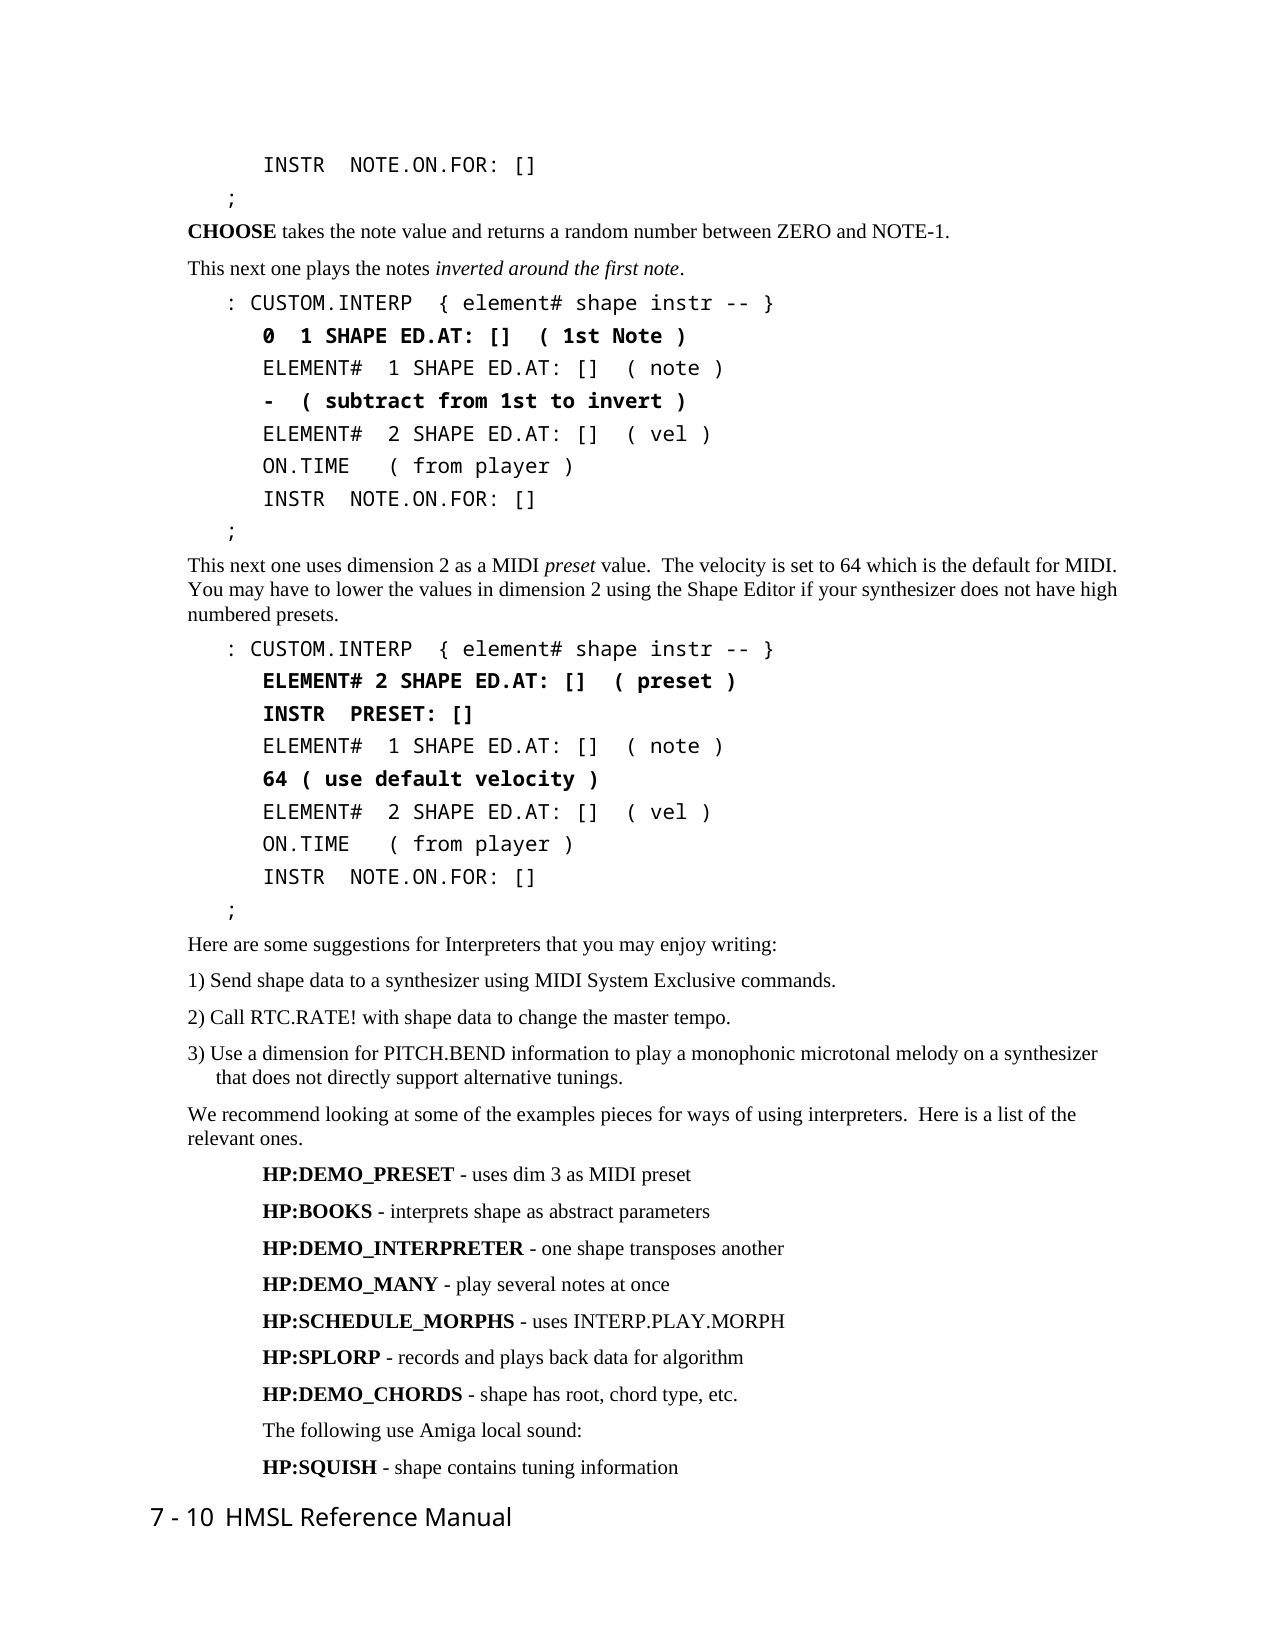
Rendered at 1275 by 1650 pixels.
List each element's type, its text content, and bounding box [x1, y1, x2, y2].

text ON.TIME ( from player ) [225, 829, 1125, 858]
text ELEMENT# 1 SHAPE ED.AT: [] ( note ) [225, 353, 1125, 382]
text : CUSTOM.INTERP { element# shape instr -- } [225, 634, 1125, 662]
text - ( subtract from 1st to invert ) [225, 386, 1125, 414]
text ELEMENT# 1 SHAPE ED.AT: [] ( note ) [225, 732, 1125, 760]
text HP:DEMO_INTERPRETER - one shape transposes another [187, 1236, 1125, 1259]
text HP:DEMO_MANY - play several notes at once [187, 1272, 1125, 1296]
text 64 ( use default velocity ) [225, 764, 1125, 793]
text HP:SCHEDULE_MORPHS - uses INTERP.PLAY.MORPH [187, 1309, 1125, 1333]
text INSTR PRESET: [] [225, 699, 1125, 727]
text INSTR NOTE.ON.FOR: [] [225, 862, 1125, 891]
text HP:SPLORP - records and plays back data for algorithm [187, 1345, 1125, 1369]
text 1) Send shape data to a synthesizer using MIDI System Exclusive commands. [187, 968, 1125, 992]
text ; [225, 183, 1125, 211]
text CHOOSE takes the note value and returns a random number between ZERO and NOTE-1. [187, 219, 1125, 243]
text ELEMENT# 2 SHAPE ED.AT: [] ( vel ) [225, 797, 1125, 825]
text ; [225, 517, 1125, 545]
text ; [225, 895, 1125, 923]
text HP:DEMO_PRESET - uses dim 3 as MIDI preset [187, 1162, 1125, 1186]
text This next one uses dimension 2 as a MIDI preset value. The velocity is set to 64 which is the default for MIDI. You may have to lower the values in dimension 2 using the Shape Editor if your synthesizer does not have high numbered presets. [187, 553, 1125, 626]
text 0 1 SHAPE ED.AT: [] ( 1st Note ) [225, 321, 1125, 349]
text The following use Amiga local sound: [187, 1418, 1125, 1442]
text HP:BOOKS - interprets shape as abstract parameters [187, 1199, 1125, 1223]
text : CUSTOM.INTERP { element# shape instr -- } [225, 288, 1125, 317]
text This next one plays the notes inverted around the first note. [187, 256, 1125, 280]
text ELEMENT# 2 SHAPE ED.AT: [] ( vel ) [225, 419, 1125, 447]
text Here are some suggestions for Interpreters that you may enjoy writing: [187, 931, 1125, 956]
text 2) Call RTC.RATE! with shape data to change the master tempo. [187, 1004, 1125, 1029]
text HP:SQUISH - shape contains tuning information [187, 1455, 1125, 1479]
text 3) Use a dimension for PITCH.BEND information to play a monophonic microtonal melody on a synthesizer that does not directly support alternative tunings. [187, 1041, 1125, 1089]
text We recommend looking at some of the examples pieces for ways of using interpreters. Here is a list of the relevant ones. [187, 1102, 1125, 1150]
text INSTR NOTE.ON.FOR: [] [225, 150, 1125, 178]
text HP:DEMO_CHORDS - shape has root, chord type, etc. [187, 1382, 1125, 1406]
text ON.TIME ( from player ) [225, 451, 1125, 480]
text ELEMENT# 2 SHAPE ED.AT: [] ( preset ) [225, 666, 1125, 695]
text INSTR NOTE.ON.FOR: [] [225, 484, 1125, 512]
